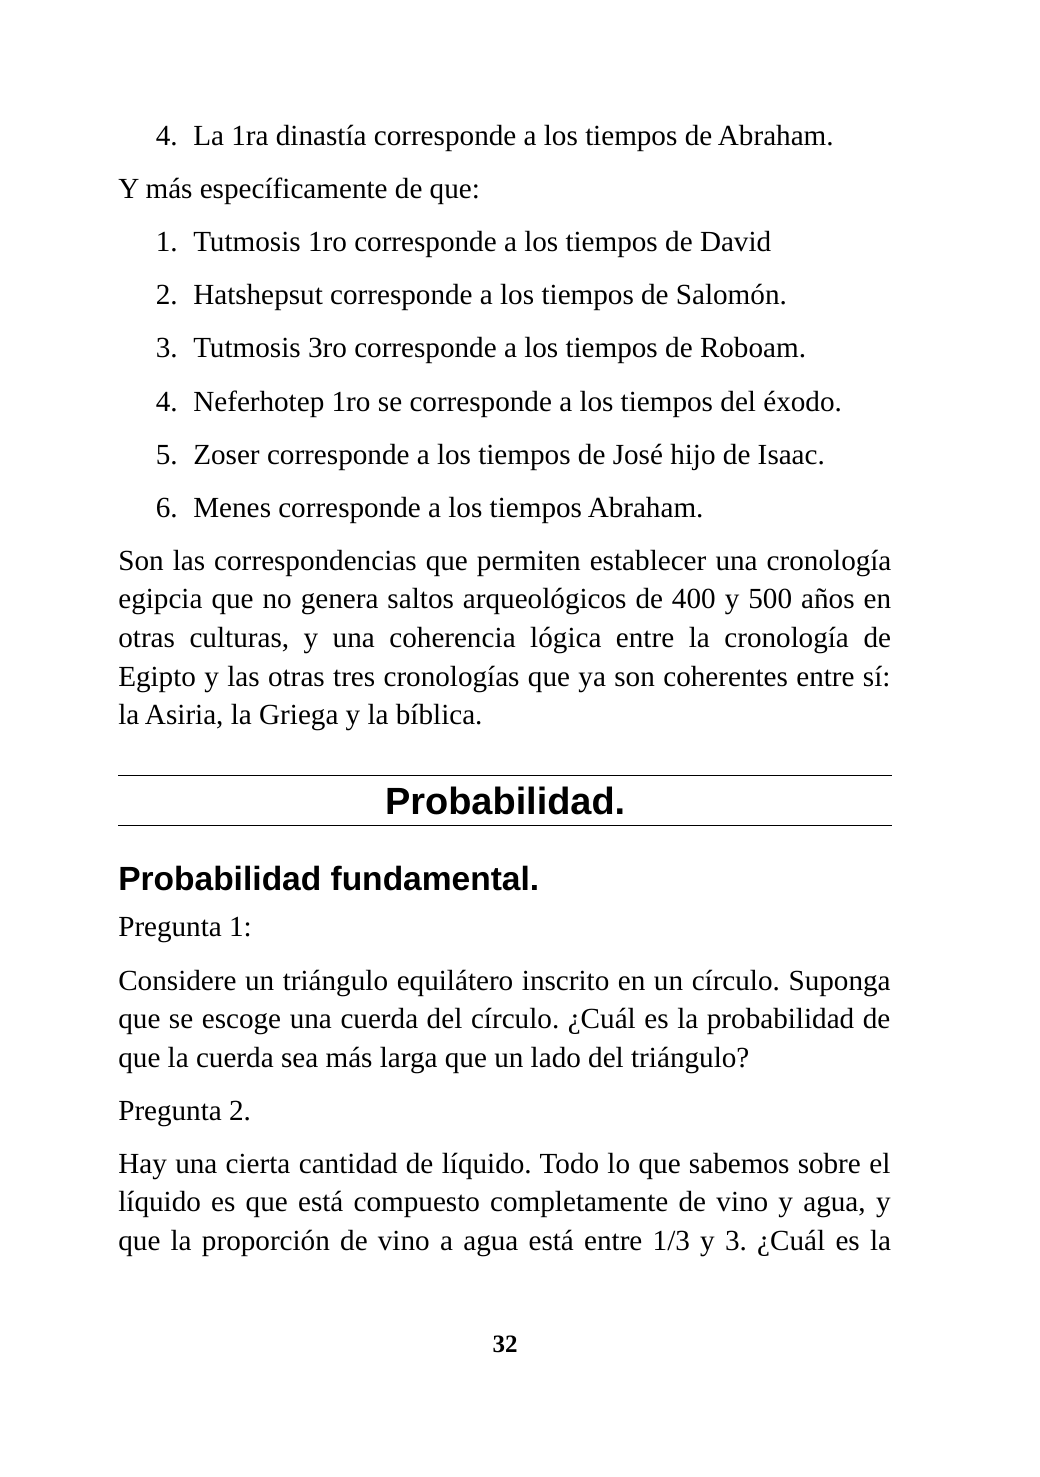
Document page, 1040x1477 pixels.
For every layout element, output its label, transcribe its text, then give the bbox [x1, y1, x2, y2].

list Menes corresponde a los tiempos Abraham. [156, 490, 892, 523]
list La 1ra dinastía corresponde a los tiempos de Abraham. [156, 118, 892, 152]
list Zoser corresponde a los tiempos de José hijo de Isaac. [156, 437, 892, 470]
list Hatshepsut corresponde a los tiempos de Salomón. [156, 277, 892, 311]
text Pregunta 2. [118, 1093, 892, 1126]
text Considere un triángulo equilátero inscrito en un círculo. Suponga que se escoge una cuerda del círculo. ¿Cuál es la probabilidad de que la cuerda sea más larga que un lado del triángulo? [118, 963, 892, 1073]
list Tutmosis 3ro corresponde a los tiempos de Roboam. [156, 331, 892, 364]
subtitle Probabilidad fundamental. [118, 858, 892, 897]
text Y más específicamente de que: [118, 171, 892, 205]
subtitle Probabilidad. [118, 776, 892, 825]
text Pregunta 1: [118, 909, 892, 943]
text Hay una cierta cantidad de líquido. Todo lo que sabemos sobre el líquido es que está compuesto completamente de vino y agua, y que la proporción de vino a agua está entre 1/3 y 3. ¿Cuál es la [118, 1146, 892, 1257]
list Neferhotep 1ro se corresponde a los tiempos del éxodo. [156, 384, 892, 417]
list Tutmosis 1ro corresponde a los tiempos de David [156, 224, 892, 258]
text Son las correspondencias que permiten establecer una cronología egipcia que no genera saltos arqueológicos de 400 y 500 años en otras culturas, y una coherencia lógica entre la cronología de Egipto y las otras tres cronologías que ya son coherentes entre sí: la Asiria, la Griega y la bíblica. [118, 543, 892, 731]
